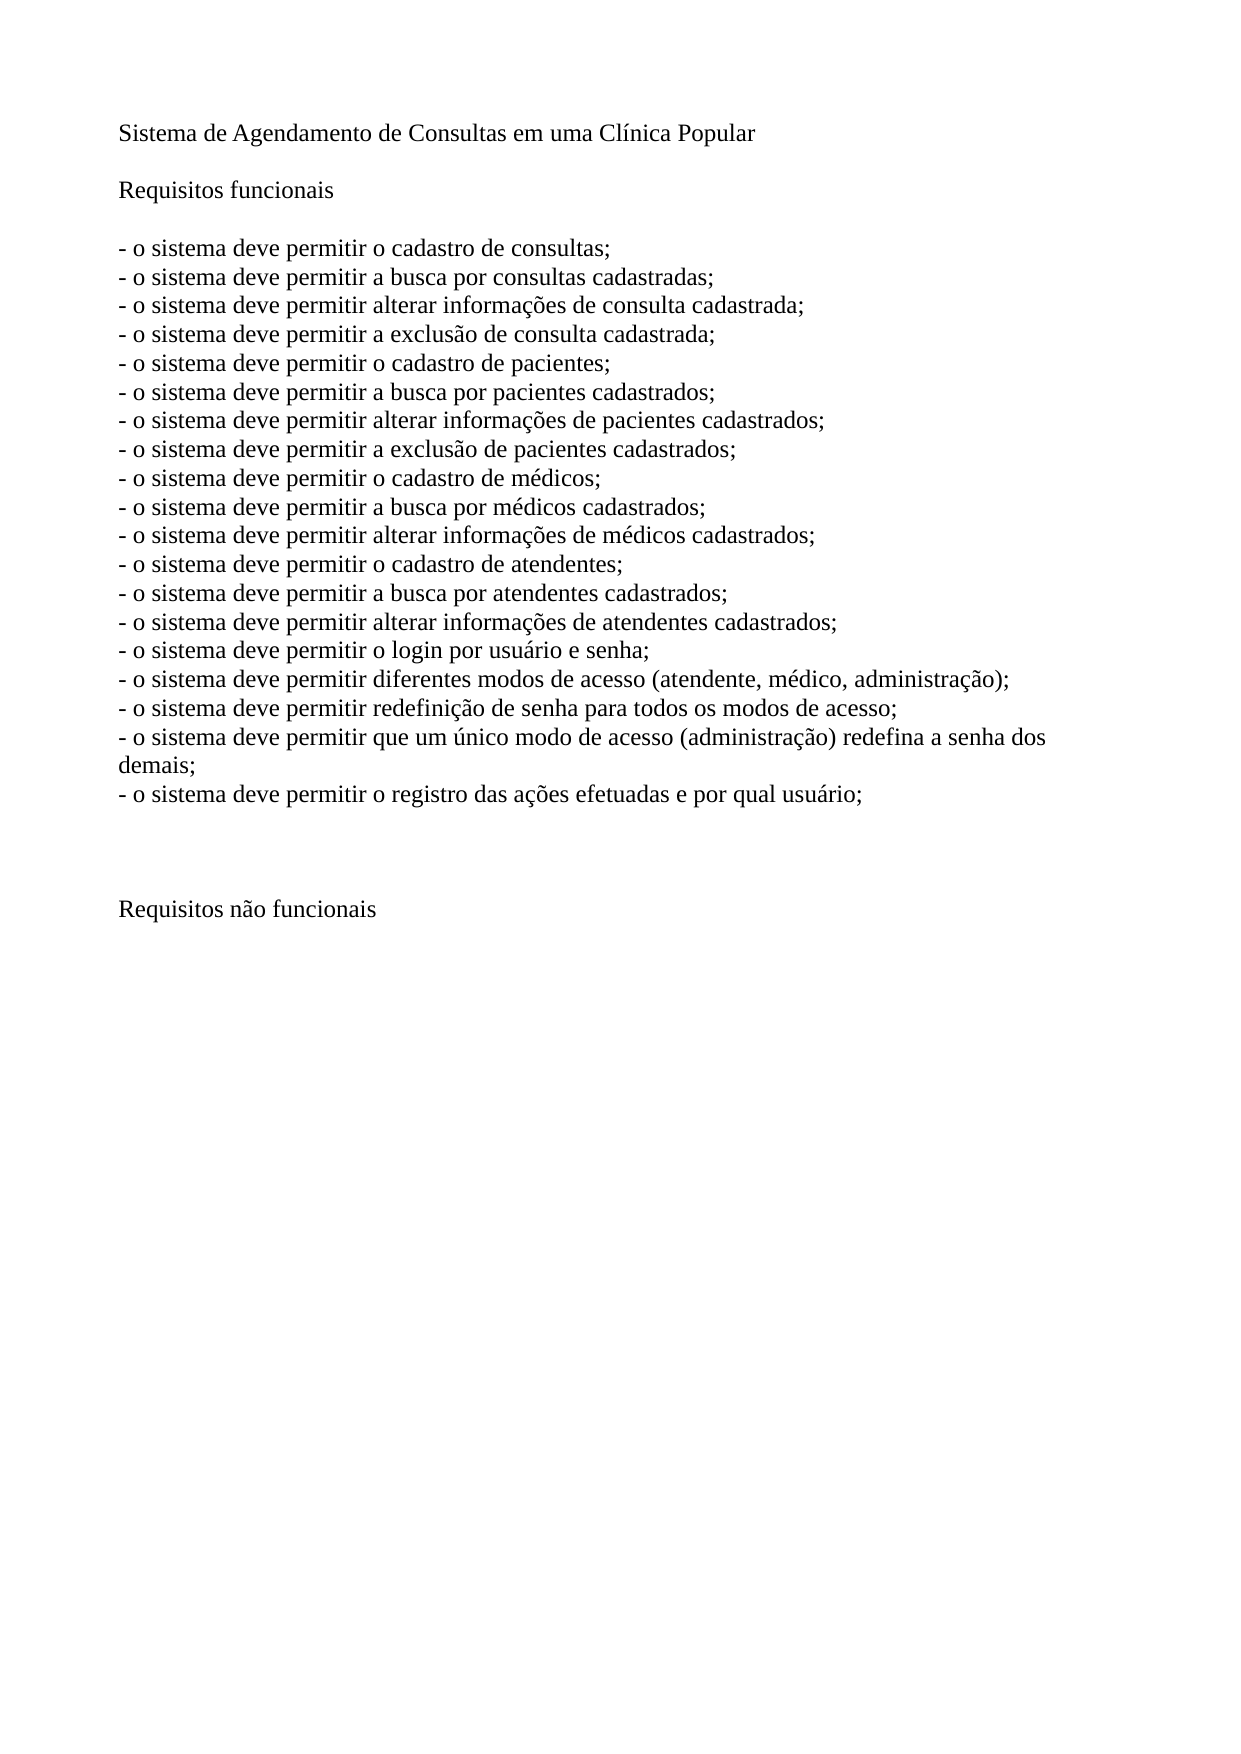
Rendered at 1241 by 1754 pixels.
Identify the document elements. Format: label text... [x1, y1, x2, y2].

text - o sistema deve permitir a exclusão de pacientes cadastrados; [118, 434, 1122, 463]
text - o sistema deve permitir alterar informações de atendentes cadastrados; [118, 607, 1122, 636]
text - o sistema deve permitir a exclusão de consulta cadastrada; [118, 319, 1122, 348]
text - o sistema deve permitir a busca por atendentes cadastrados; [118, 578, 1122, 607]
text - o sistema deve permitir o registro das ações efetuadas e por qual usuário; [118, 779, 1122, 808]
text - o sistema deve permitir o login por usuário e senha; [118, 636, 1122, 664]
text - o sistema deve permitir o cadastro de pacientes; [118, 348, 1122, 377]
text - o sistema deve permitir o cadastro de atendentes; [118, 549, 1122, 578]
text - o sistema deve permitir o cadastro de médicos; [118, 463, 1122, 492]
text - o sistema deve permitir a busca por consultas cadastradas; [118, 262, 1122, 291]
text - o sistema deve permitir alterar informações de pacientes cadastrados; [118, 406, 1122, 434]
text - o sistema deve permitir a busca por médicos cadastrados; [118, 492, 1122, 521]
text - o sistema deve permitir alterar informações de consulta cadastrada; [118, 291, 1122, 319]
text - o sistema deve permitir redefinição de senha para todos os modos de acesso; [118, 693, 1122, 722]
text - o sistema deve permitir diferentes modos de acesso (atendente, médico, administração); [118, 664, 1122, 693]
text Sistema de Agendamento de Consultas em uma Clínica Popular [118, 118, 1122, 147]
text Requisitos funcionais [118, 176, 1122, 204]
text - o sistema deve permitir a busca por pacientes cadastrados; [118, 377, 1122, 406]
text - o sistema deve permitir o cadastro de consultas; [118, 233, 1122, 262]
text - o sistema deve permitir alterar informações de médicos cadastrados; [118, 521, 1122, 549]
text Requisitos não funcionais [118, 894, 1122, 923]
text - o sistema deve permitir que um único modo de acesso (administração) redefina a senha dos demais; [118, 722, 1122, 779]
